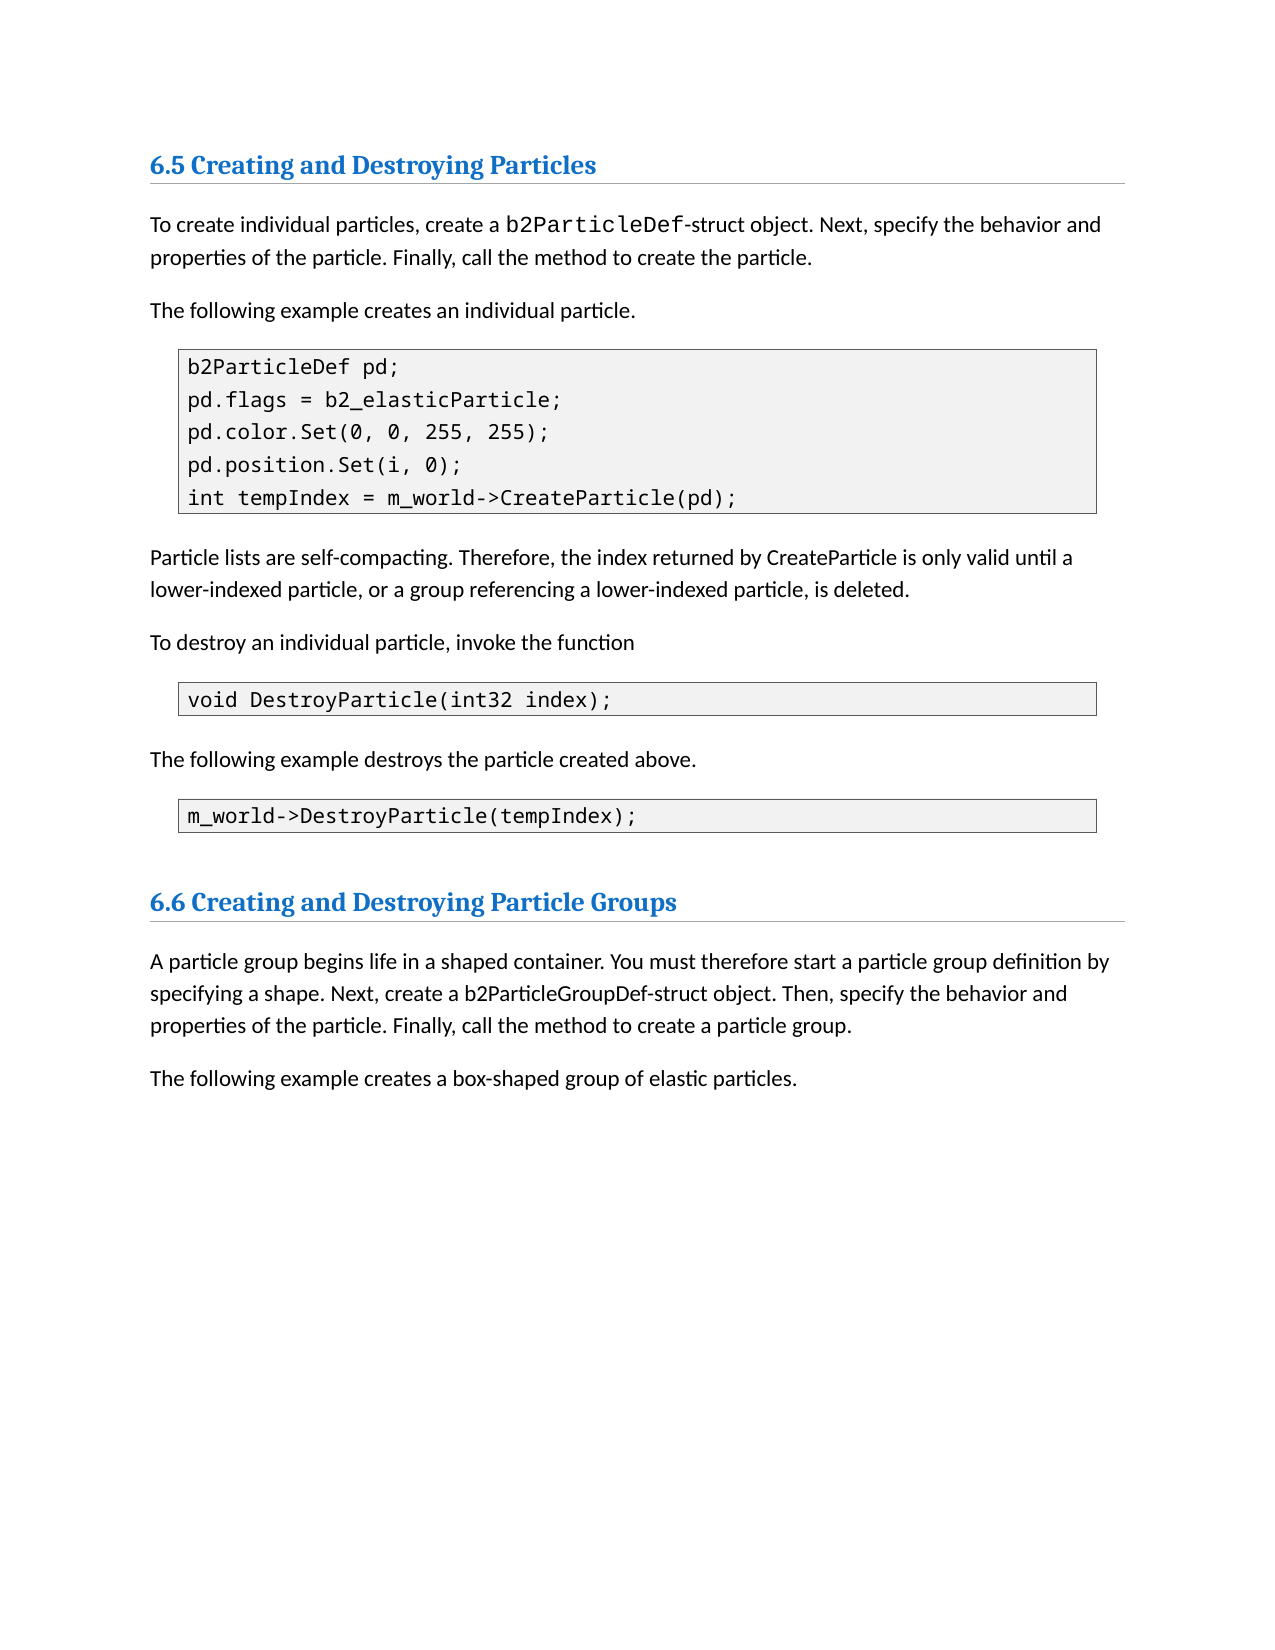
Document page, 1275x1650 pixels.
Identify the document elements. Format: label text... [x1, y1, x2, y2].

subtitle Creating and Destroying Particle Groups [150, 887, 1125, 921]
text pd.position.Set(i, 0); [179, 447, 1096, 478]
text int tempIndex = m_world->CreateParticle(pd); [179, 479, 1096, 513]
text To create individual particles, create a b2ParticleDef-struct object. Next, specify the behavior and properties of the particle. Finally, call the method to create the particle. [150, 210, 1125, 271]
text pd.color.Set(0, 0, 255, 255); [179, 414, 1096, 446]
text The following example creates an individual particle. [150, 296, 1125, 324]
subtitle Creating and Destroying Particles [150, 150, 1125, 183]
text The following example creates a box-shaped group of elastic particles. [150, 1064, 1125, 1092]
text void DestroyParticle(int32 index); [179, 683, 1096, 715]
text b2ParticleDef pd; [179, 350, 1096, 381]
text To destroy an individual particle, invoke the function [150, 628, 1125, 657]
text m_world->DestroyParticle(tempIndex); [179, 800, 1096, 832]
text A particle group begins life in a shaped container. You must therefore start a particle group definition by specifying a shape. Next, create a b2ParticleGroupDef-struct object. Then, specify the behavior and properties of the particle. Finally, call the method to create a particle group. [150, 947, 1125, 1039]
text pd.flags = b2_elasticParticle; [179, 382, 1096, 413]
text The following example destroys the particle created above. [150, 745, 1125, 773]
text Particle lists are self-compacting. Therefore, the index returned by CreateParticle is only valid until a lower-indexed particle, or a group referencing a lower-indexed particle, is deleted. [150, 543, 1125, 603]
